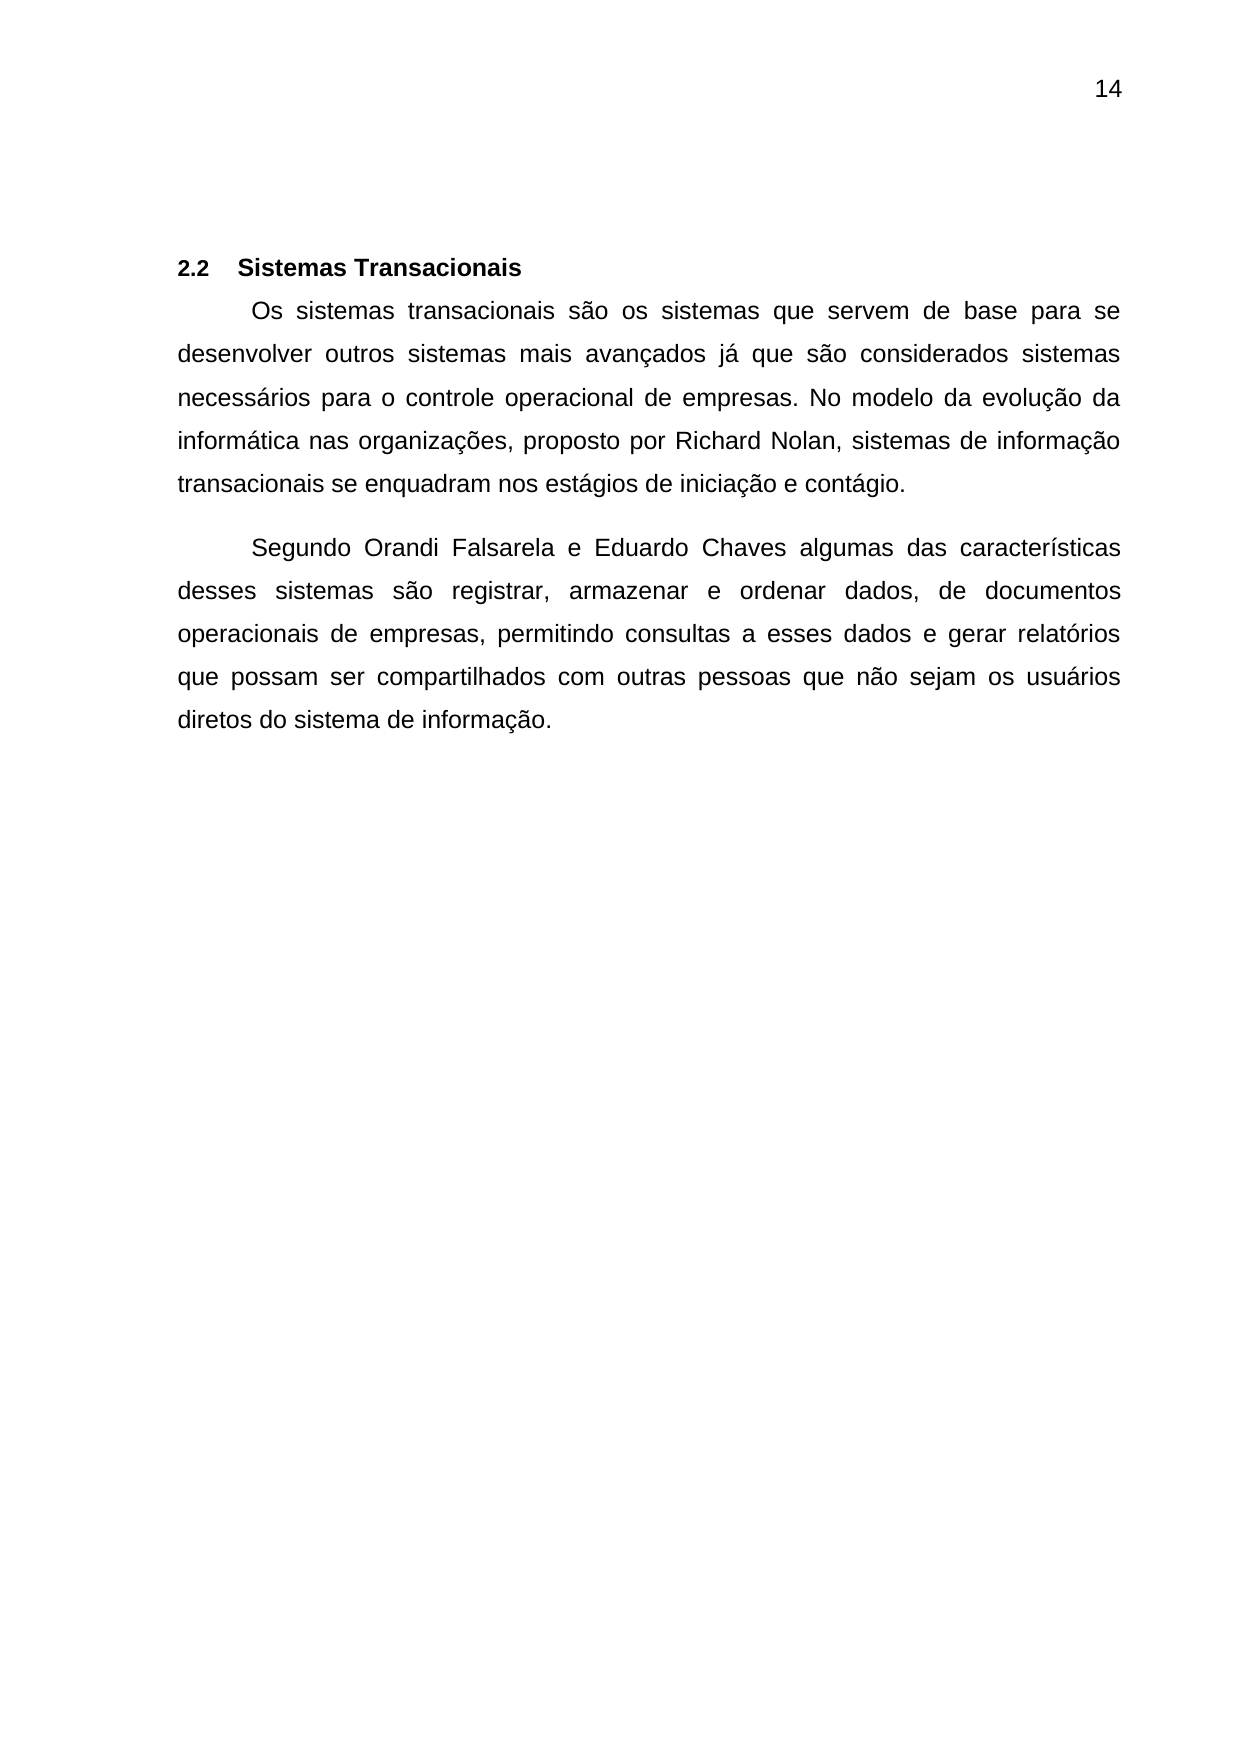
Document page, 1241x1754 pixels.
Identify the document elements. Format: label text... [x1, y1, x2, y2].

subtitle Sistemas Transacionais [177, 253, 1122, 282]
text Segundo Orandi Falsarela e Eduardo Chaves algumas das características desses sistemas são registrar, armazenar e ordenar dados, de documentos operacionais de empresas, permitindo consultas a esses dados e gerar relatórios que possam ser compartilhados com outras pessoas que não sejam os usuários diretos do sistema de informação. [177, 533, 1122, 734]
text Os sistemas transacionais são os sistemas que servem de base para se desenvolver outros sistemas mais avançados já que são considerados sistemas necessários para o controle operacional de empresas. No modelo da evolução da informática nas organizações, proposto por Richard Nolan, sistemas de informação transacionais se enquadram nos estágios de iniciação e contágio. [177, 296, 1122, 498]
